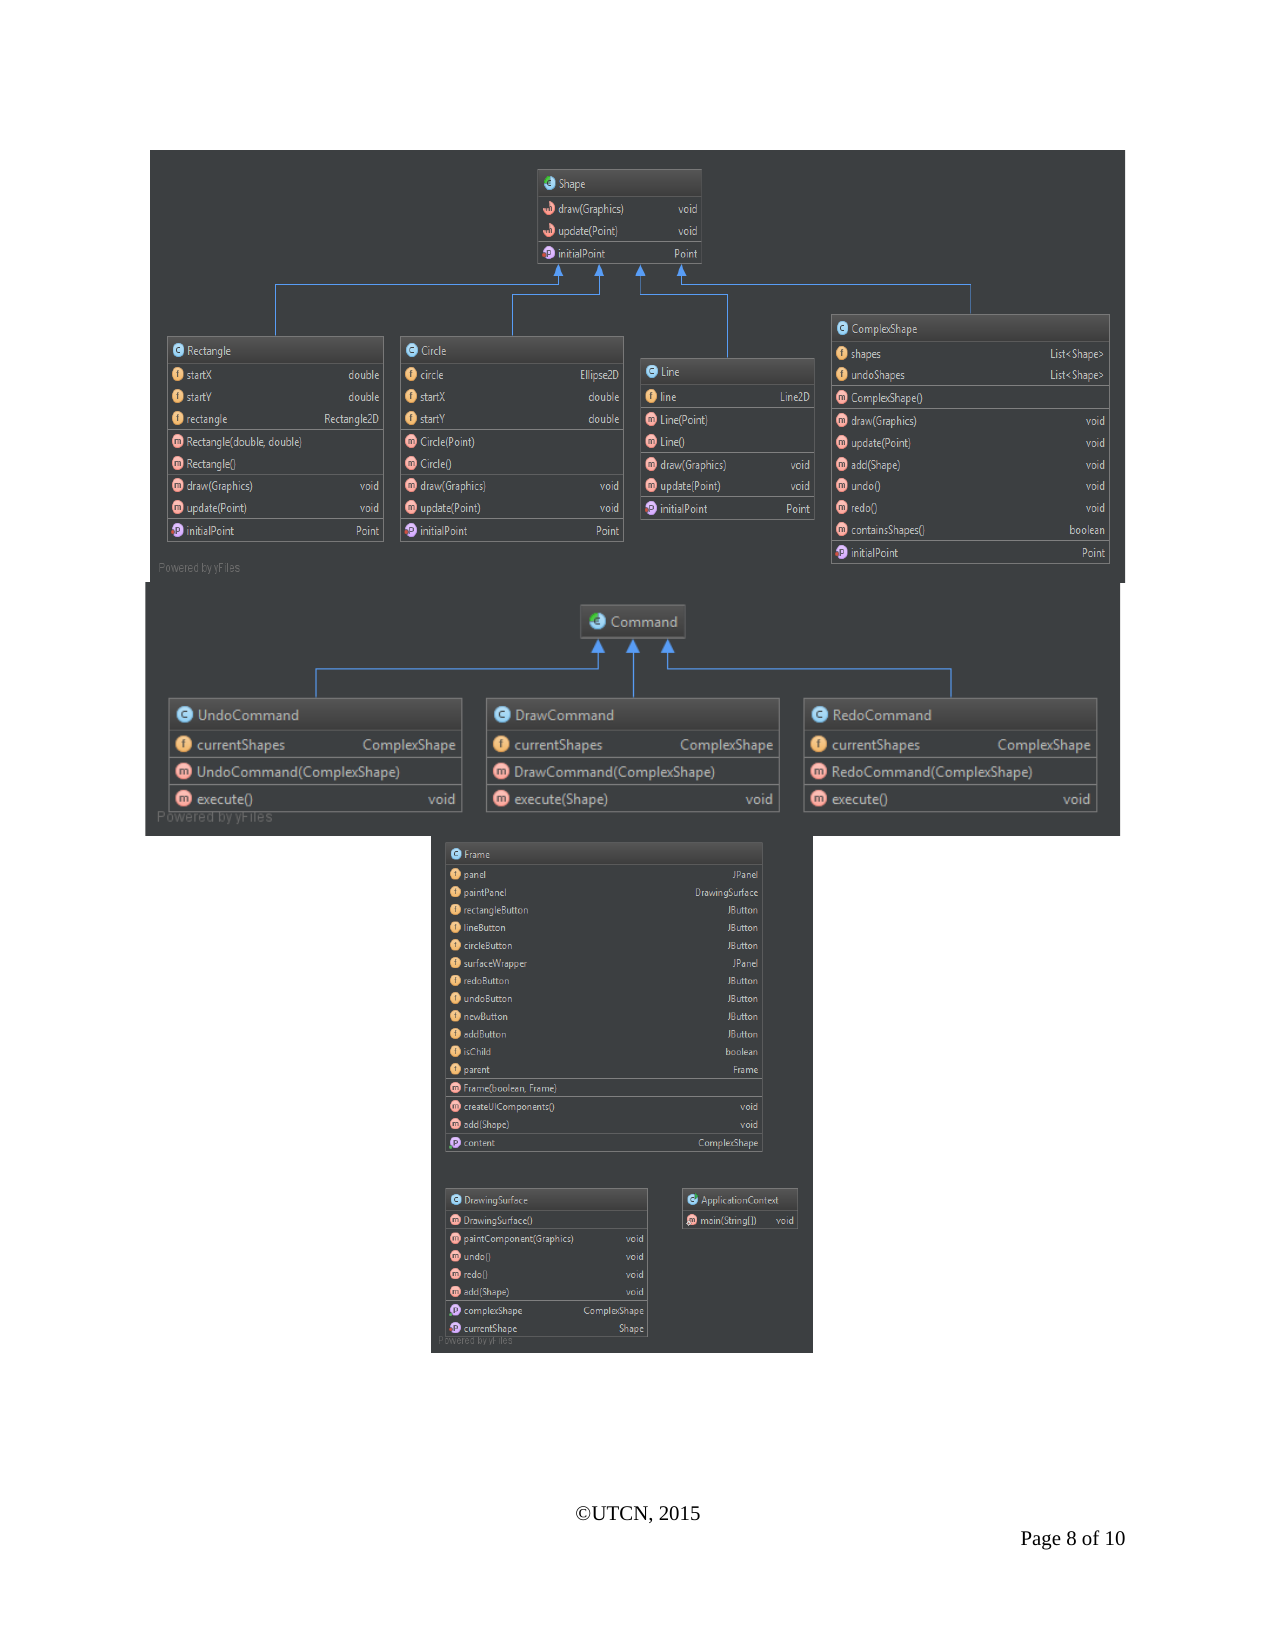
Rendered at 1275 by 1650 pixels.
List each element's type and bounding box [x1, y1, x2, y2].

picture [145, 150, 1125, 1353]
